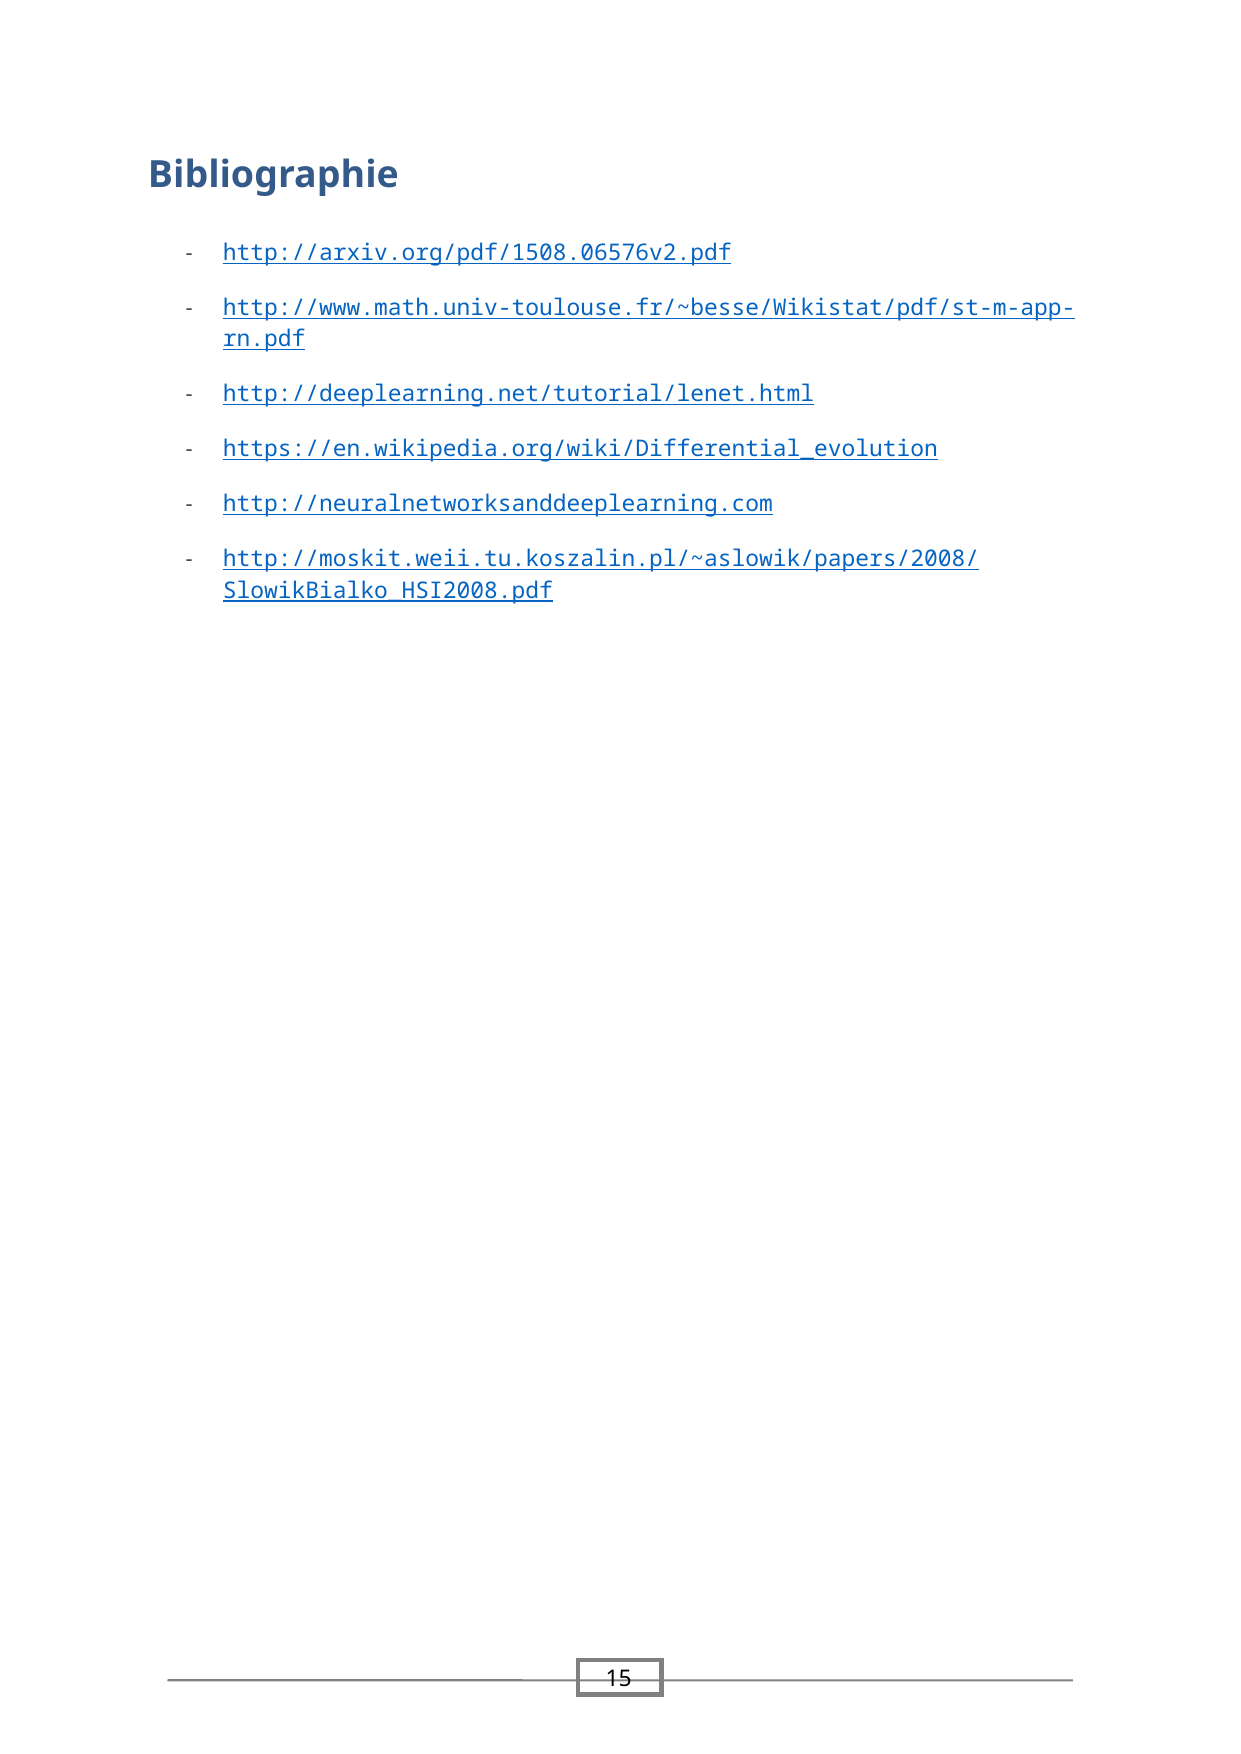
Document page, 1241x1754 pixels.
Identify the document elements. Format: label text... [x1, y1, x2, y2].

subtitle http://www.math.univ-toulouse.fr/~besse/Wikistat/pdf/st-m-app-rn.pdf [185, 291, 1093, 353]
subtitle http://arxiv.org/pdf/1508.06576v2.pdf [185, 236, 1093, 267]
subtitle http://neuralnetworksanddeeplearning.com [185, 487, 1093, 518]
subtitle http://deeplearning.net/tutorial/lenet.html [185, 377, 1093, 408]
subtitle Bibliographie [148, 148, 1093, 199]
subtitle http://moskit.weii.tu.koszalin.pl/~aslowik/papers/2008/SlowikBialko_HSI2008.pdf [185, 542, 1093, 605]
subtitle https://en.wikipedia.org/wiki/Differential_evolution [185, 432, 1093, 463]
